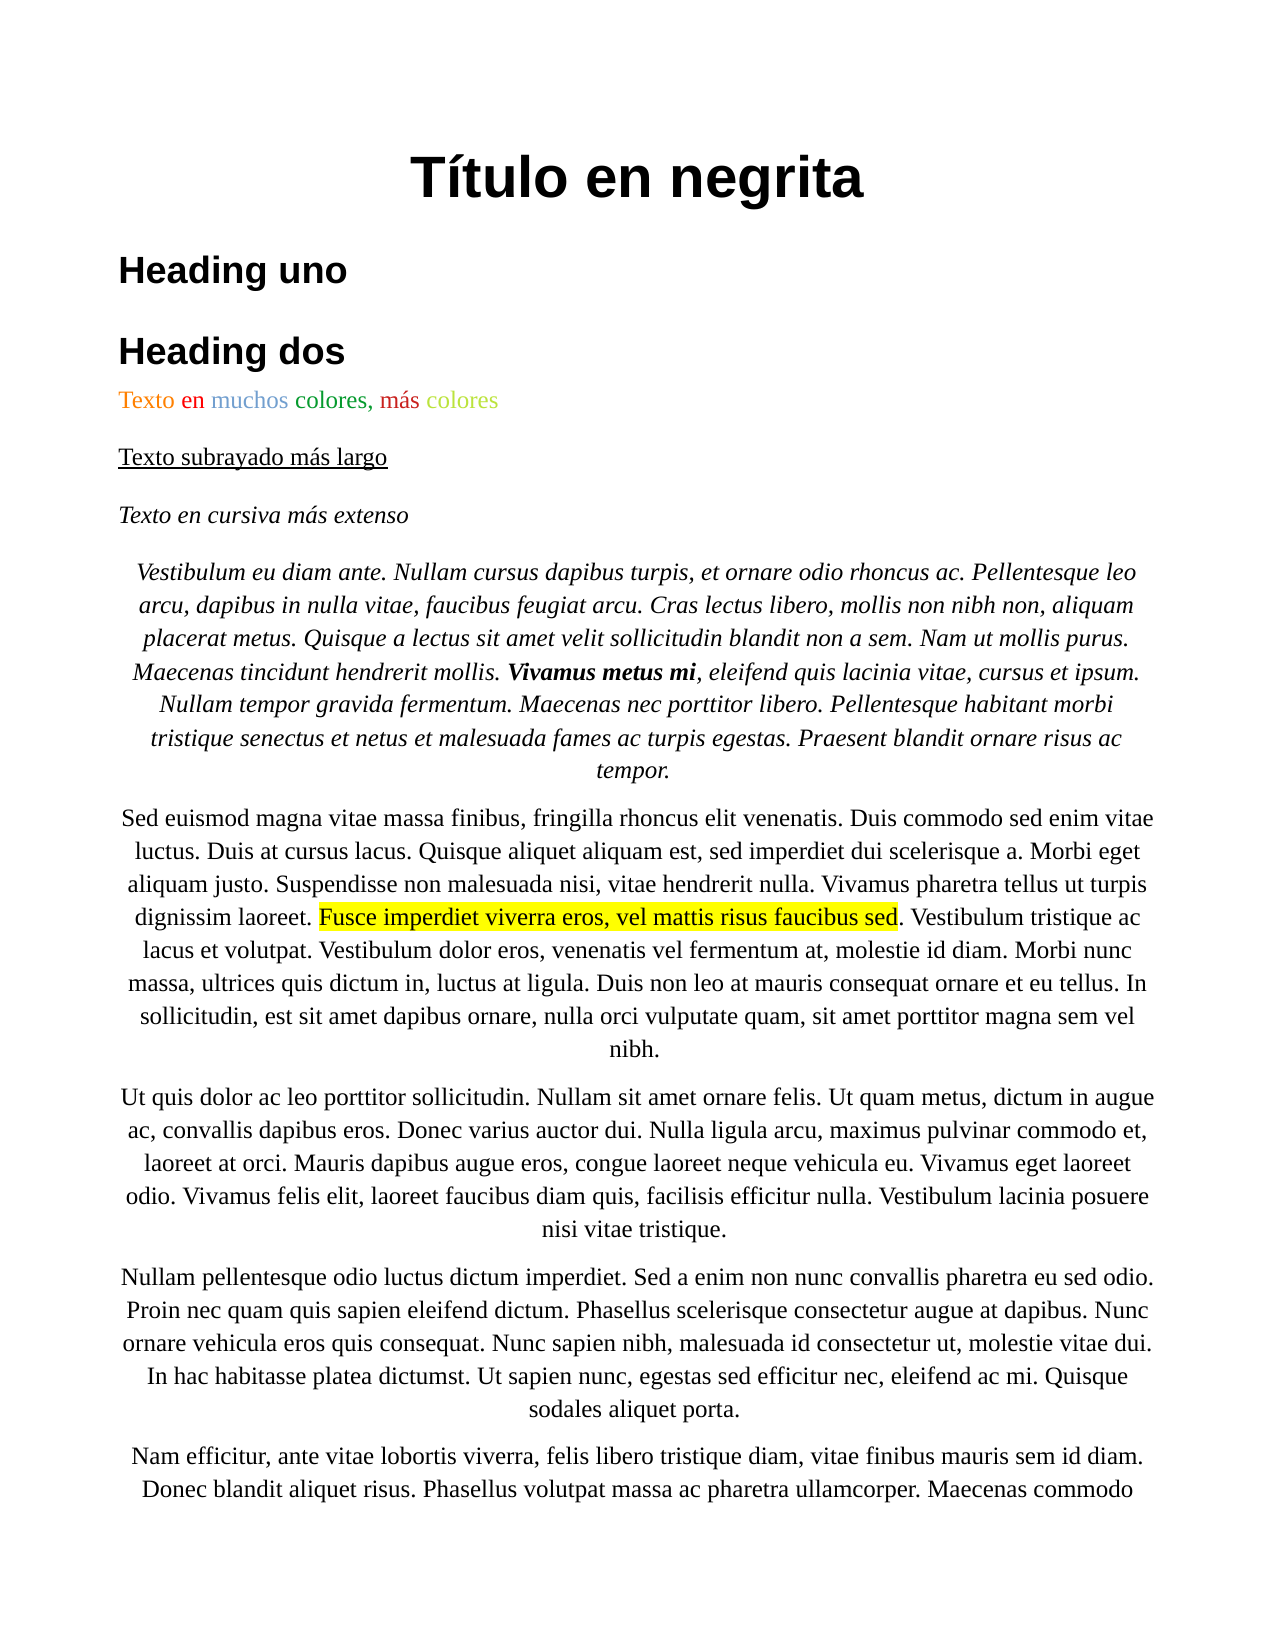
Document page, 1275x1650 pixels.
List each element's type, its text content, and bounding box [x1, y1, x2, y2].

subtitle Heading dos [118, 329, 1157, 372]
text Vestibulum eu diam ante. Nullam cursus dapibus turpis, et ornare odio rhoncus ac. Pellentesque leo arcu, dapibus in nulla vitae, faucibus feugiat arcu. Cras lectus libero, mollis non nibh non, aliquam placerat metus. Quisque a lectus sit amet velit sollicitudin blandit non a sem. Nam ut mollis purus. Maecenas tincidunt hendrerit mollis. Vivamus metus mi, eleifend quis lacinia vitae, cursus et ipsum. Nullam tempor gravida fermentum. Maecenas nec porttitor libero. Pellentesque habitant morbi tristique senectus et netus et malesuada fames ac turpis egestas. Praesent blandit ornare risus ac tempor. [118, 557, 1157, 784]
text Texto en muchos colores, más colores [118, 385, 1157, 414]
text Texto subrayado más largo [118, 442, 1157, 471]
text Ut quis dolor ac leo porttitor sollicitudin. Nullam sit amet ornare felis. Ut quam metus, dictum in augue ac, convallis dapibus eros. Donec varius auctor dui. Nulla ligula arcu, maximus pulvinar commodo et, laoreet at orci. Mauris dapibus augue eros, congue laoreet neque vehicula eu. Vivamus eget laoreet odio. Vivamus felis elit, laoreet faucibus diam quis, facilisis efficitur nulla. Vestibulum lacinia posuere nisi vitae tristique. [118, 1082, 1157, 1243]
text Nam efficitur, ante vitae lobortis viverra, felis libero tristique diam, vitae finibus mauris sem id diam. Donec blandit aliquet risus. Phasellus volutpat massa ac pharetra ullamcorper. Maecenas commodo [118, 1441, 1157, 1503]
text Texto en cursiva más extenso [118, 500, 1157, 529]
text Sed euismod magna vitae massa finibus, fringilla rhoncus elit venenatis. Duis commodo sed enim vitae luctus. Duis at cursus lacus. Quisque aliquet aliquam est, sed imperdiet dui scelerisque a. Morbi eget aliquam justo. Suspendisse non malesuada nisi, vitae hendrerit nulla. Vivamus pharetra tellus ut turpis dignissim laoreet. Fusce imperdiet viverra eros, vel mattis risus faucibus sed. Vestibulum tristique ac lacus et volutpat. Vestibulum dolor eros, venenatis vel fermentum at, molestie id diam. Morbi nunc massa, ultrices quis dictum in, luctus at ligula. Duis non leo at mauris consequat ornare et eu tellus. In sollicitudin, est sit amet dapibus ornare, nulla orci vulputate quam, sit amet porttitor magna sem vel nibh. [118, 803, 1157, 1063]
title Título en negrita [118, 143, 1157, 210]
subtitle Heading uno [118, 248, 1157, 291]
text Nullam pellentesque odio luctus dictum imperdiet. Sed a enim non nunc convallis pharetra eu sed odio. Proin nec quam quis sapien eleifend dictum. Phasellus scelerisque consectetur augue at dapibus. Nunc ornare vehicula eros quis consequat. Nunc sapien nibh, malesuada id consectetur ut, molestie vitae dui. In hac habitasse platea dictumst. Ut sapien nunc, egestas sed efficitur nec, eleifend ac mi. Quisque sodales aliquet porta. [118, 1262, 1157, 1422]
